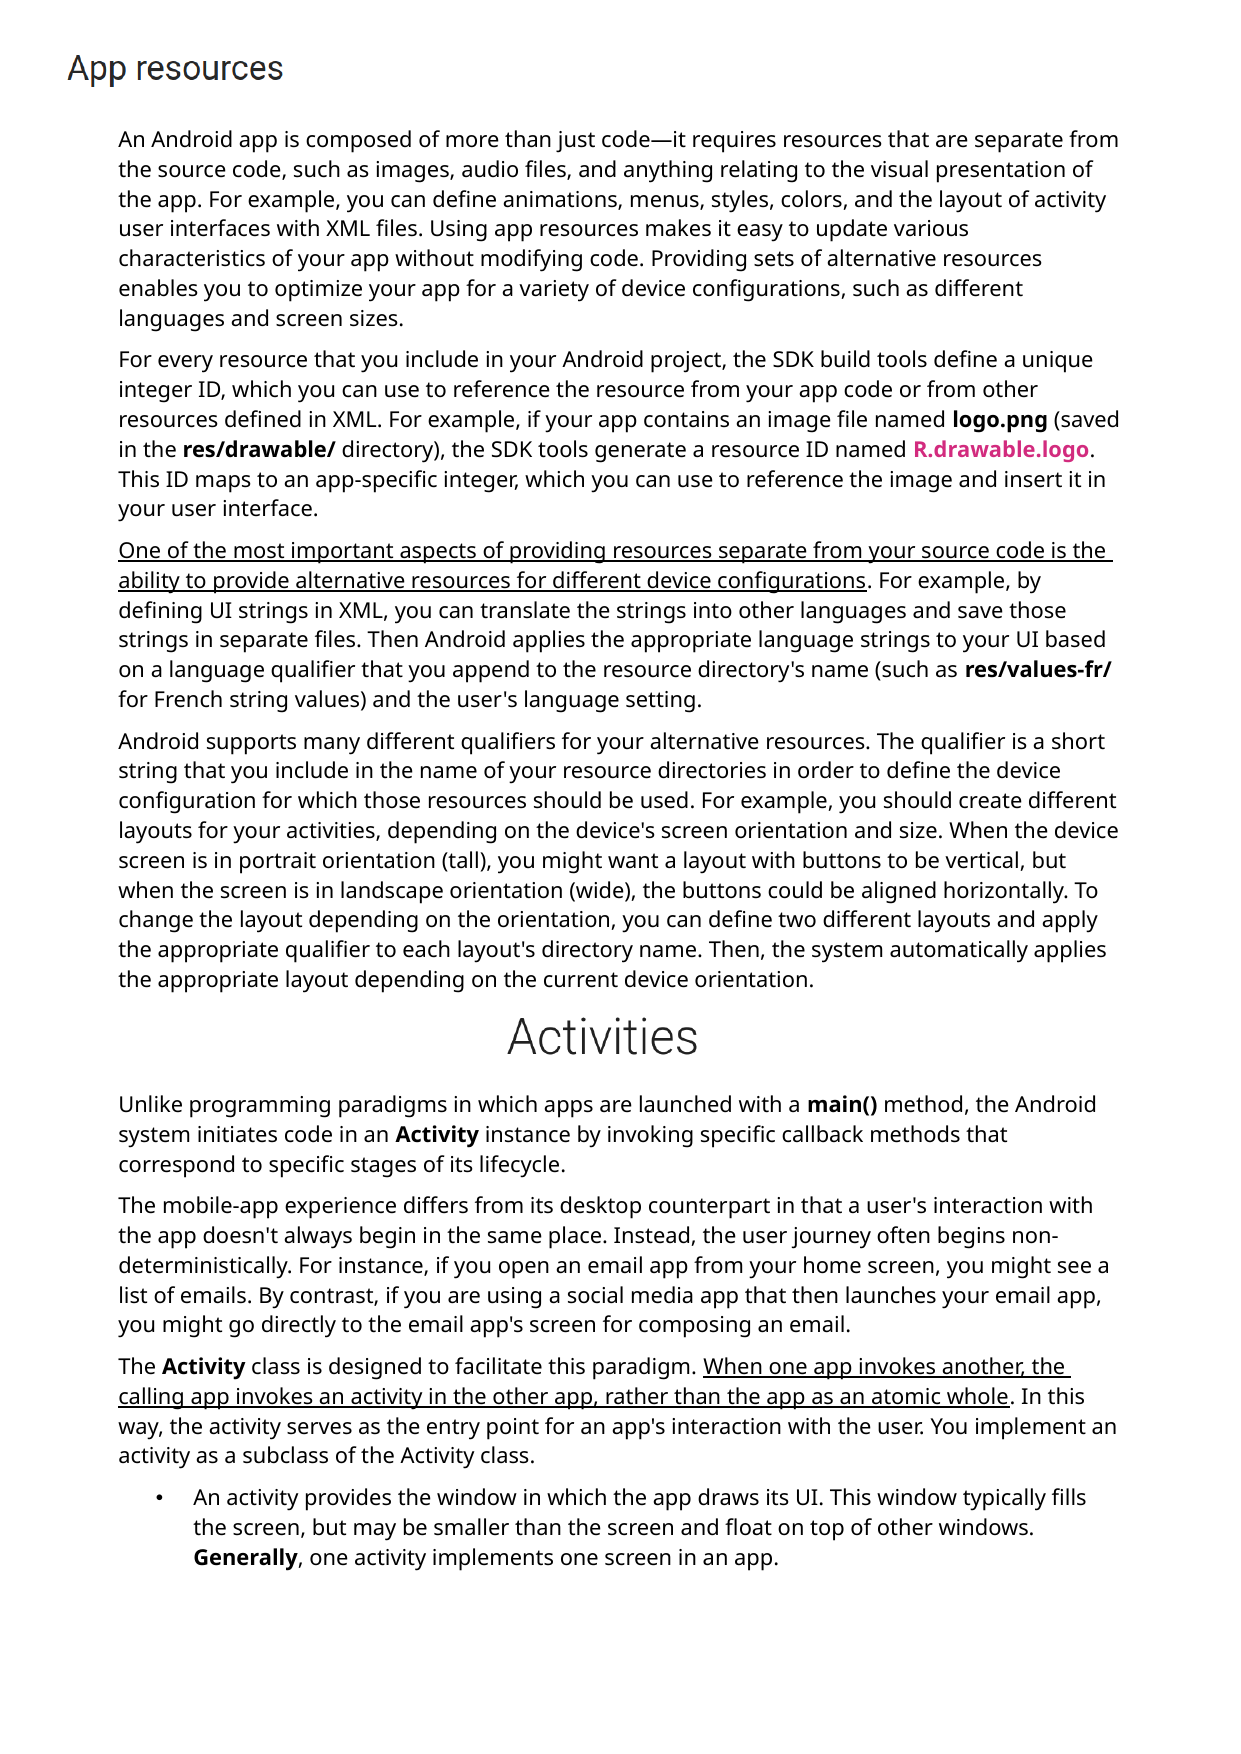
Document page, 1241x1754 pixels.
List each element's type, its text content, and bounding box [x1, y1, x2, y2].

text An Android app is composed of more than just code—it requires resources that are separate from the source code, such as images, audio files, and anything relating to the visual presentation of the app. For example, you can define animations, menus, styles, colors, and the layout of activity user interfaces with XML files. Using app resources makes it easy to update various characteristics of your app without modifying code. Providing sets of alternative resources enables you to optimize your app for a variety of device configurations, such as different languages and screen sizes. [118, 124, 1122, 333]
text The Activity class is designed to facilitate this paradigm. When one app invokes another, the calling app invokes an activity in the other app, rather than the app as an atomic whole. In this way, the activity serves as the entry point for an app's interaction with the user. You implement an activity as a subclass of the Activity class. [118, 1351, 1122, 1470]
text One of the most important aspects of providing resources separate from your source code is the ability to provide alternative resources for different device configurations. For example, by defining UI strings in XML, you can translate the strings into other languages and save those strings in separate files. Then Android applies the appropriate language strings to your UI based on a language qualifier that you append to the resource directory's name (such as res/values-fr/ for French string values) and the user's language setting. [118, 535, 1122, 714]
text The mobile-app experience differs from its desktop counterpart in that a user's interaction with the app doesn't always begin in the same place. Instead, the user journey often begins non-deterministically. For instance, if you open an email app from your home screen, you might see a list of emails. By contrast, if you are using a social media app that then launches your email app, you might go directly to the email app's screen for composing an email. [118, 1190, 1122, 1339]
text Android supports many different qualifiers for your alternative resources. The qualifier is a short string that you include in the name of your resource directories in order to define the device configuration for which those resources should be used. For example, you should create different layouts for your activities, depending on the device's screen orientation and size. When the device screen is in portrait orientation (tall), you might want a layout with buttons to be vertical, but when the screen is in landscape orientation (wide), the buttons could be aligned horizontally. To change the layout depending on the orientation, you can define two different layouts and apply the appropriate qualifier to each layout's directory name. Then, the system automatically applies the appropriate layout depending on the current device orientation. [118, 726, 1122, 994]
picture [505, 1012, 698, 1059]
text For every resource that you include in your Android project, the SDK build tools define a unique integer ID, which you can use to reference the resource from your app code or from other resources defined in XML. For example, if your app contains an image file named logo.png (saved in the res/drawable/ directory), the SDK tools generate a resource ID named R.drawable.logo. This ID maps to an app-specific integer, which you can use to reference the image and insert it in your user interface. [118, 344, 1122, 523]
text Unlike programming paradigms in which apps are launched with a main() method, the Android system initiates code in an Activity instance by invoking specific callback methods that correspond to specific stages of its lifecycle. [118, 1089, 1122, 1178]
picture [64, 49, 285, 89]
list An activity provides the window in which the app draws its UI. This window typically fills the screen, but may be smaller than the screen and float on top of other windows. Generally, one activity implements one screen in an app. [156, 1482, 1122, 1572]
